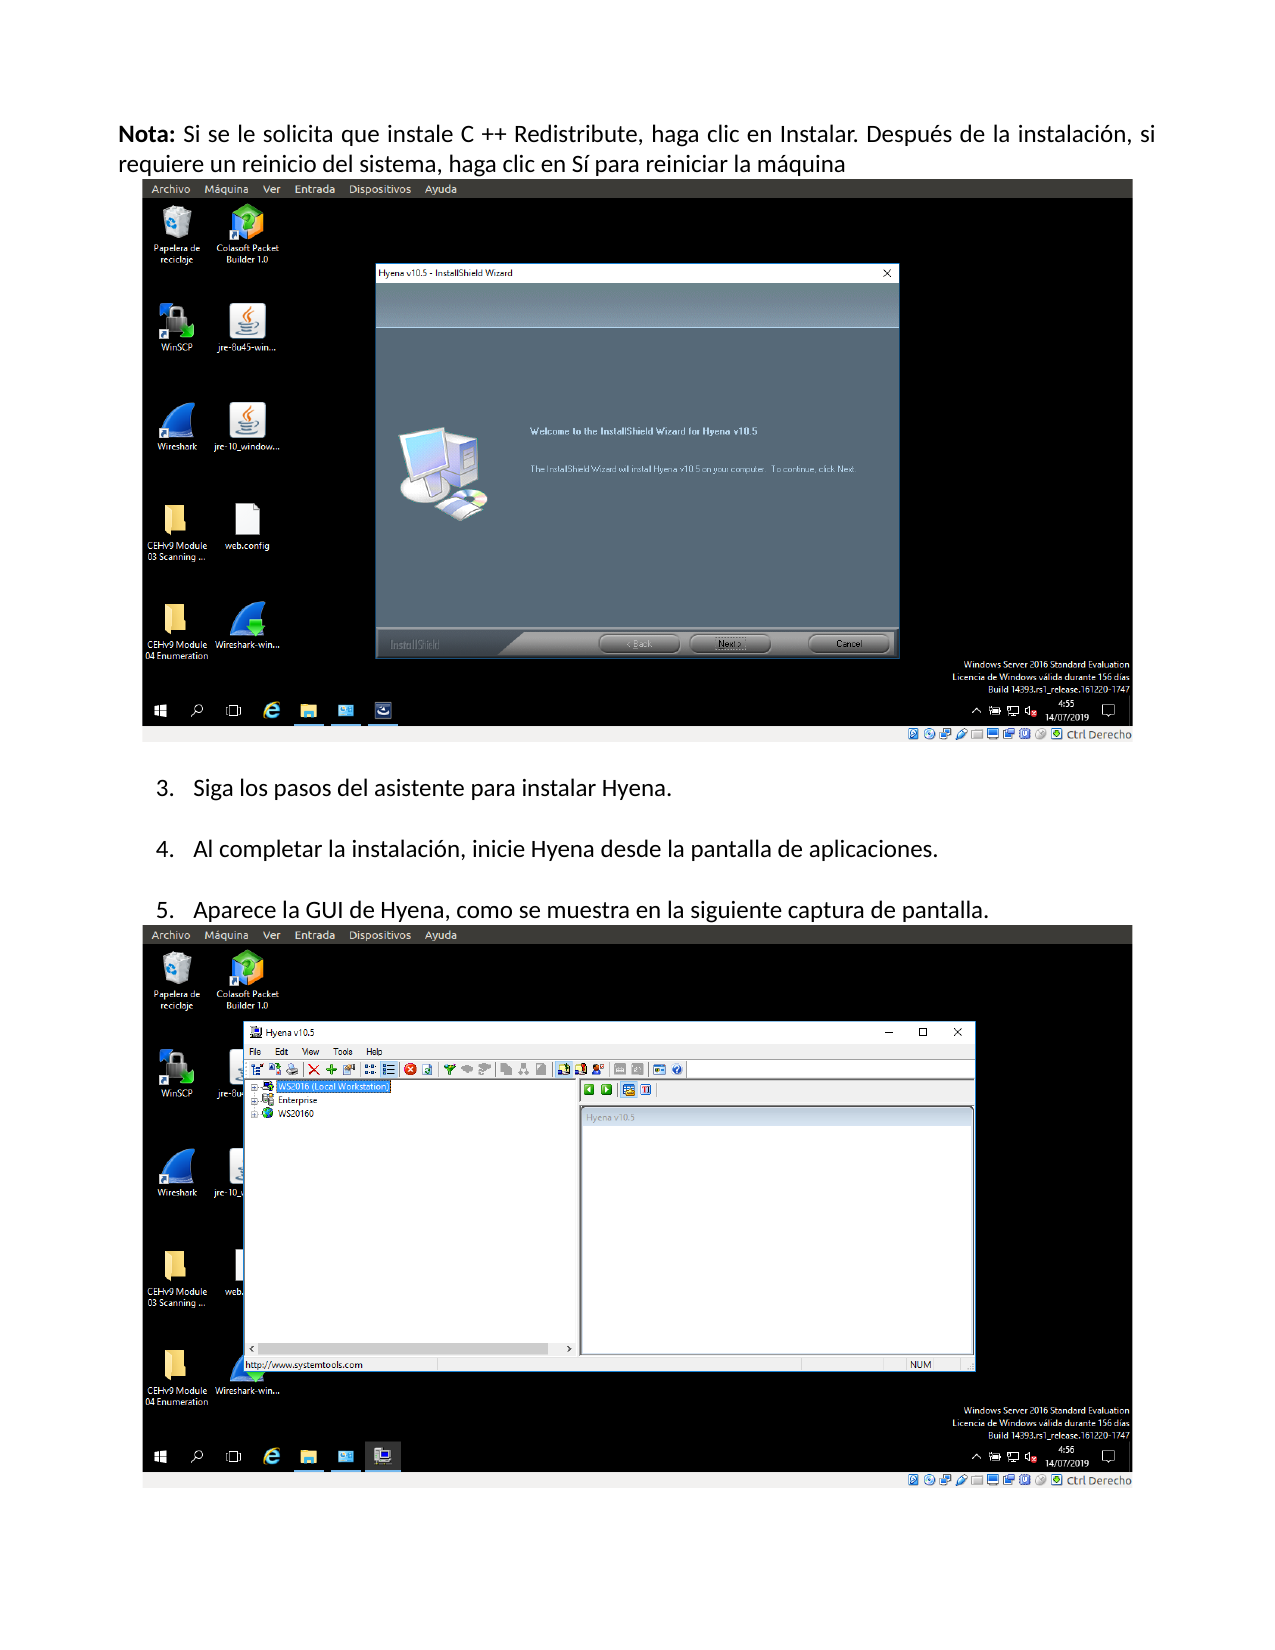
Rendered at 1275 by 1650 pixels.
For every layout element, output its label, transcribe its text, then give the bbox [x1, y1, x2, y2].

list Aparece la GUI de Hyena, como se muestra en la siguiente captura de pantalla. [156, 895, 1157, 925]
text Nota: Si se le solicita que instale C ++ Redistribute, haga clic en Instalar. Después de la instalación, si requiere un reinicio del sistema, haga clic en Sí para reiniciar la máquina [118, 118, 1157, 179]
picture [142, 179, 1133, 742]
list Siga los pasos del asistente para instalar Hyena. [156, 773, 1157, 803]
list Al completar la instalación, inicie Hyena desde la pantalla de aplicaciones. [156, 834, 1157, 864]
picture [142, 925, 1133, 1488]
